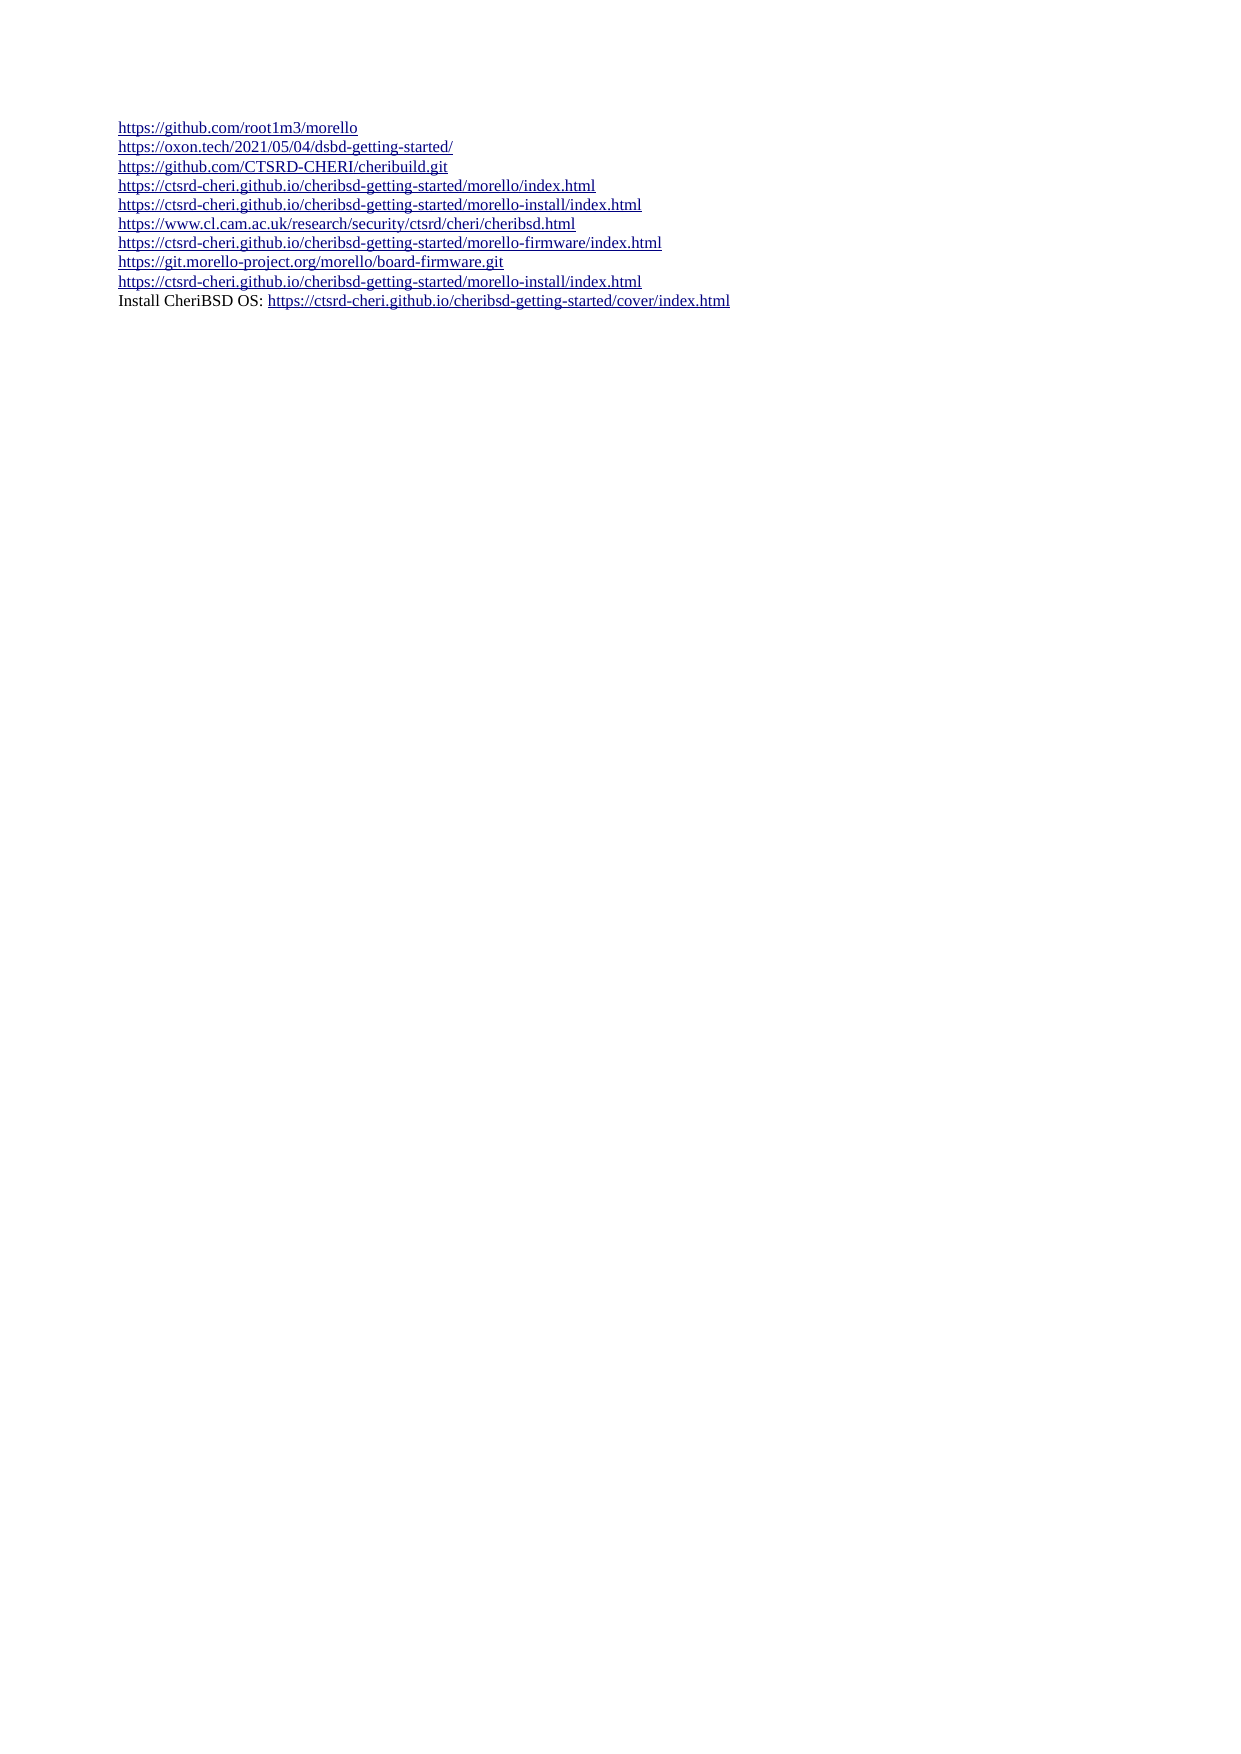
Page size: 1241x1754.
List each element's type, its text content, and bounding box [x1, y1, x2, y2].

text https://github.com/CTSRD-CHERI/cheribuild.git [118, 156, 1122, 176]
text https://git.morello-project.org/morello/board-firmware.git [118, 252, 1122, 271]
text https://ctsrd-cheri.github.io/cheribsd-getting-started/morello/index.html [118, 176, 1122, 195]
text Install CheriBSD OS: https://ctsrd-cheri.github.io/cheribsd-getting-started/cover/index.html [118, 291, 1122, 310]
text https://ctsrd-cheri.github.io/cheribsd-getting-started/morello-firmware/index.html [118, 233, 1122, 252]
text https://ctsrd-cheri.github.io/cheribsd-getting-started/morello-install/index.html [118, 271, 1122, 291]
text https://github.com/root1m3/morello https://oxon.tech/2021/05/04/dsbd-getting-started/ [118, 118, 1122, 156]
text https://www.cl.cam.ac.uk/research/security/ctsrd/cheri/cheribsd.html [118, 214, 1122, 233]
text https://ctsrd-cheri.github.io/cheribsd-getting-started/morello-install/index.html [118, 195, 1122, 214]
